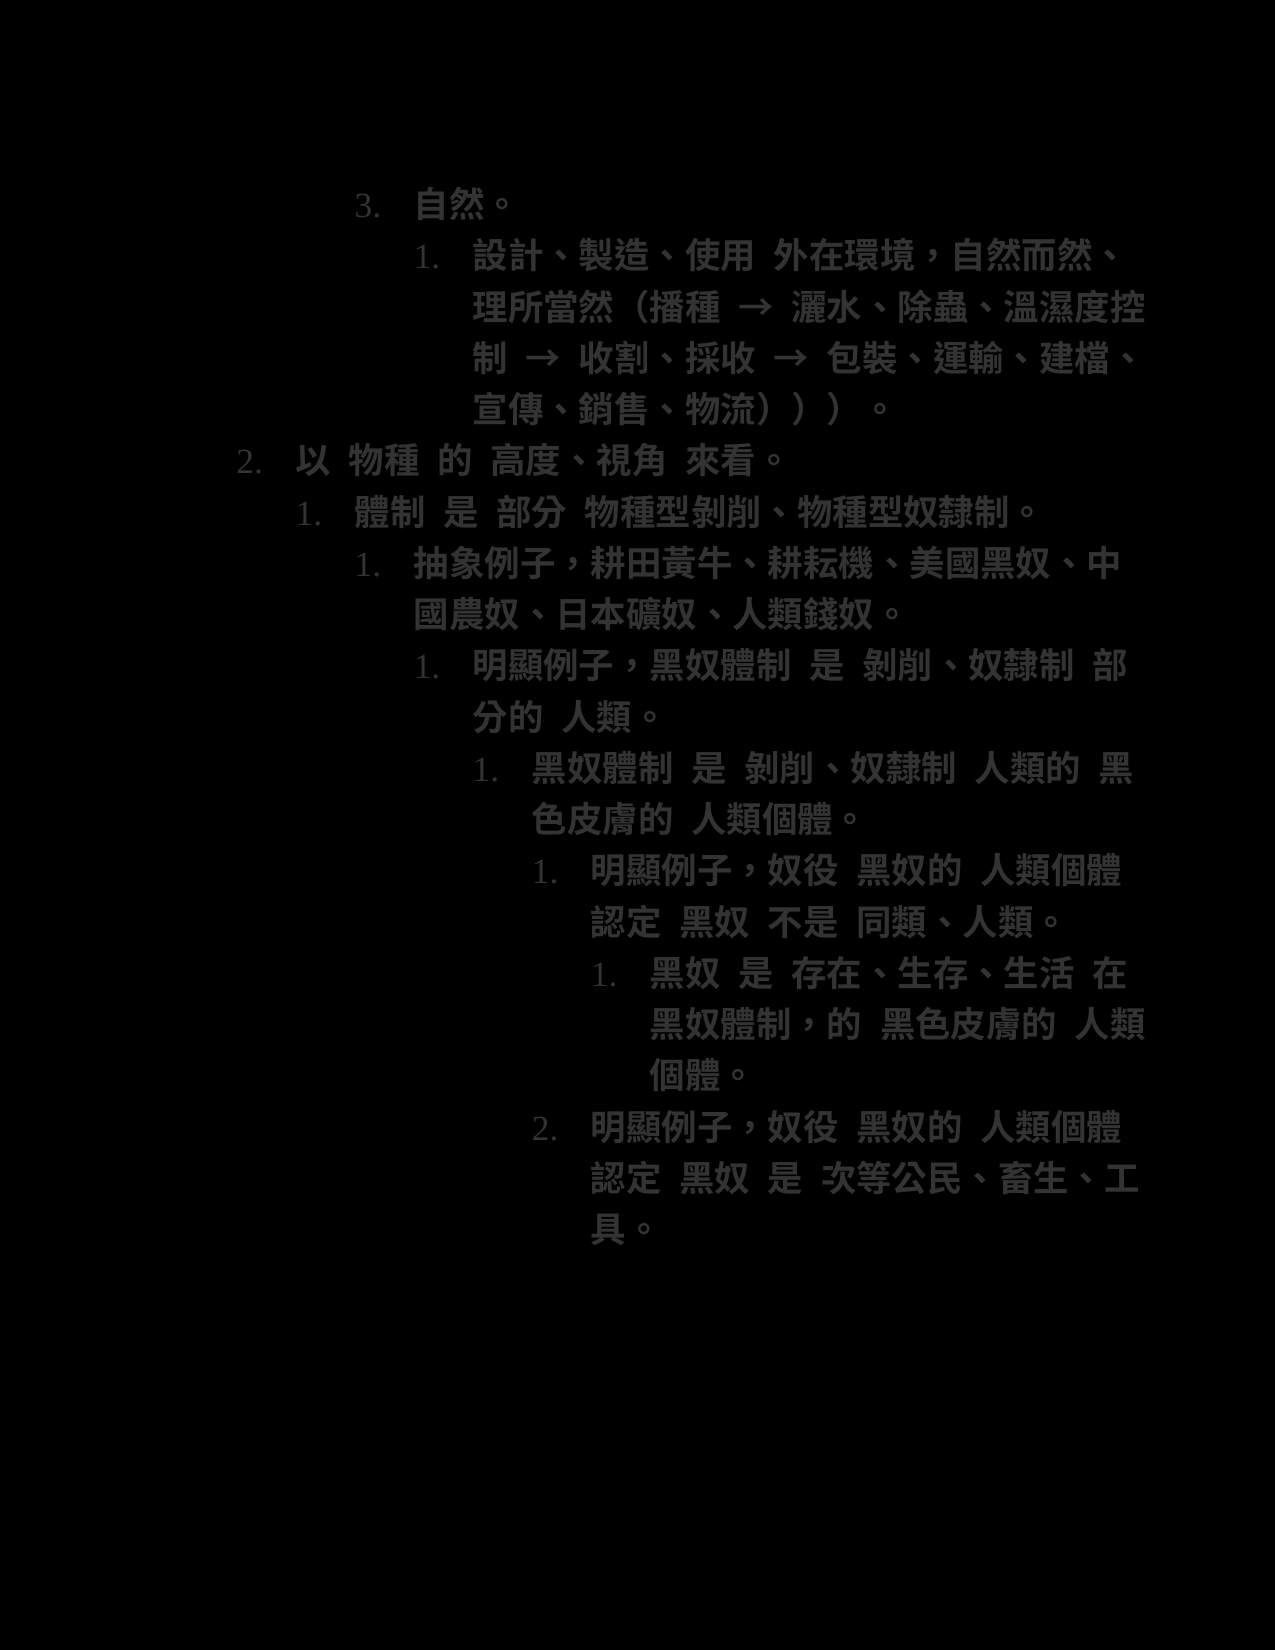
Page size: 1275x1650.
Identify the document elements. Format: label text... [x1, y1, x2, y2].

list 抽象例子，耕田黃牛、耕耘機、美國黑奴、中國農奴、日本礦奴、人類錢奴。 [354, 535, 1157, 638]
list 明顯例子，奴役 黑奴的 人類個體 認定 黑奴 不是 同類、人類。 [532, 843, 1157, 945]
list 明顯例子，奴役 黑奴的 人類個體 認定 黑奴 是 次等公民、畜生、工具。 [532, 1099, 1157, 1253]
list 體制 是 部分 物種型剝削、物種型奴隸制。 [295, 484, 1157, 535]
list 黑奴體制 是 剝削、奴隸制 人類的 黑色皮膚的 人類個體。 [472, 740, 1157, 843]
list 以 物種 的 高度、視角 來看。 [236, 433, 1157, 484]
list 設計、製造、使用 外在環境，自然而然、理所當然（播種 → 灑水、除蟲、溫濕度控制 → 收割、採收 → 包裝、運輸、建檔、宣傳、銷售、物流）））。 [413, 228, 1157, 433]
list 明顯例子，黑奴體制 是 剝削、奴隸制 部分的 人類。 [413, 638, 1157, 740]
list 黑奴 是 存在、生存、生活 在 黑奴體制，的 黑色皮膚的 人類個體。 [591, 945, 1157, 1099]
list 自然。 [354, 176, 1157, 228]
